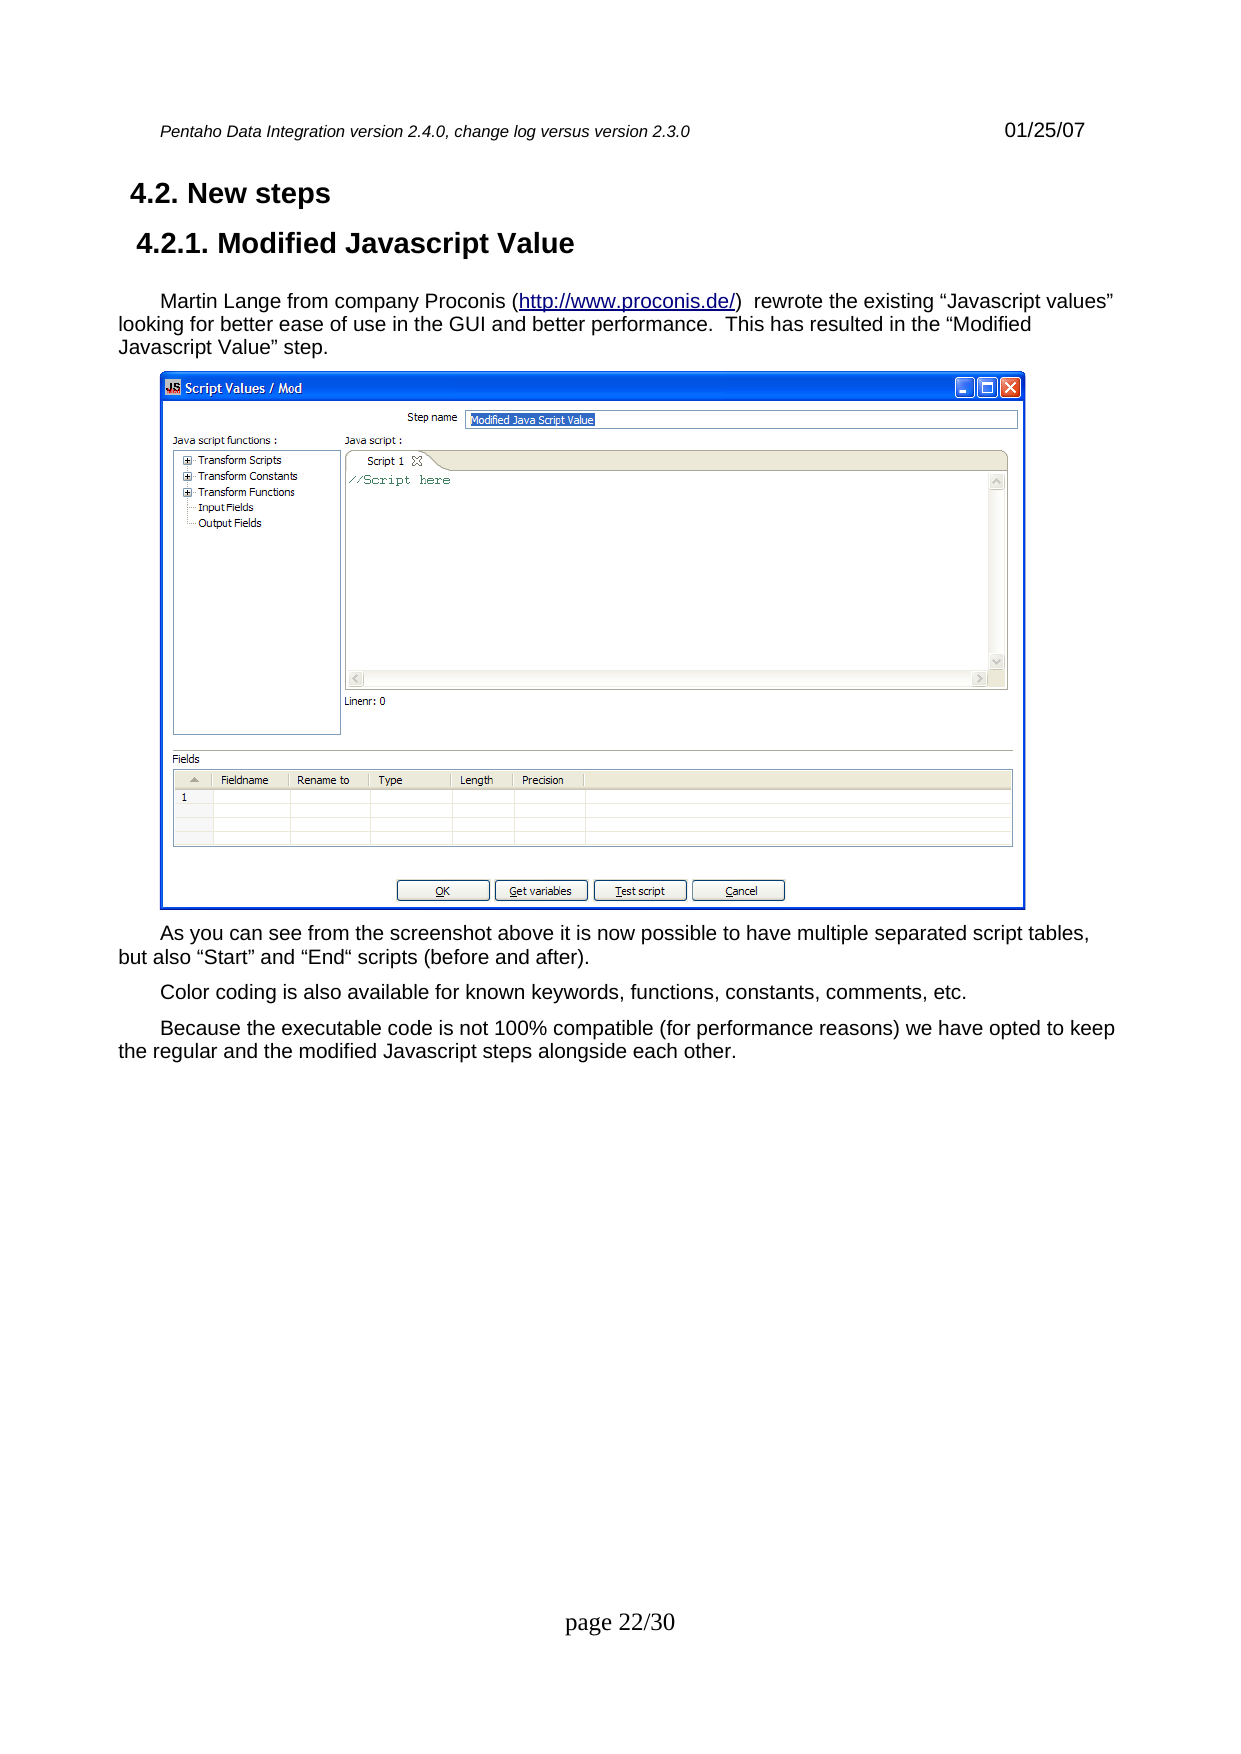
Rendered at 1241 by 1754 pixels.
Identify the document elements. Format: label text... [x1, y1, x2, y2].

subtitle New steps [130, 177, 1122, 209]
text Martin Lange from company Proconis (http://www.proconis.de/) rewrote the existing “Javascript values” looking for better ease of use in the GUI and better performance. This has resulted in the “Modified Javascript Value” step. [118, 289, 1122, 359]
text Because the executable code is not 100% compatible (for performance reasons) we have opted to keep the regular and the modified Javascript steps alongside each other. [118, 1017, 1122, 1063]
picture [159, 371, 1026, 910]
text Color coding is also available for known keywords, functions, constants, comments, etc. [118, 981, 1122, 1004]
text As you can see from the screenshot above it is now possible to have multiple separated script tables, but also “Start” and “End“ scripts (before and after). [118, 922, 1122, 968]
subtitle Modified Javascript Value [136, 227, 1122, 260]
